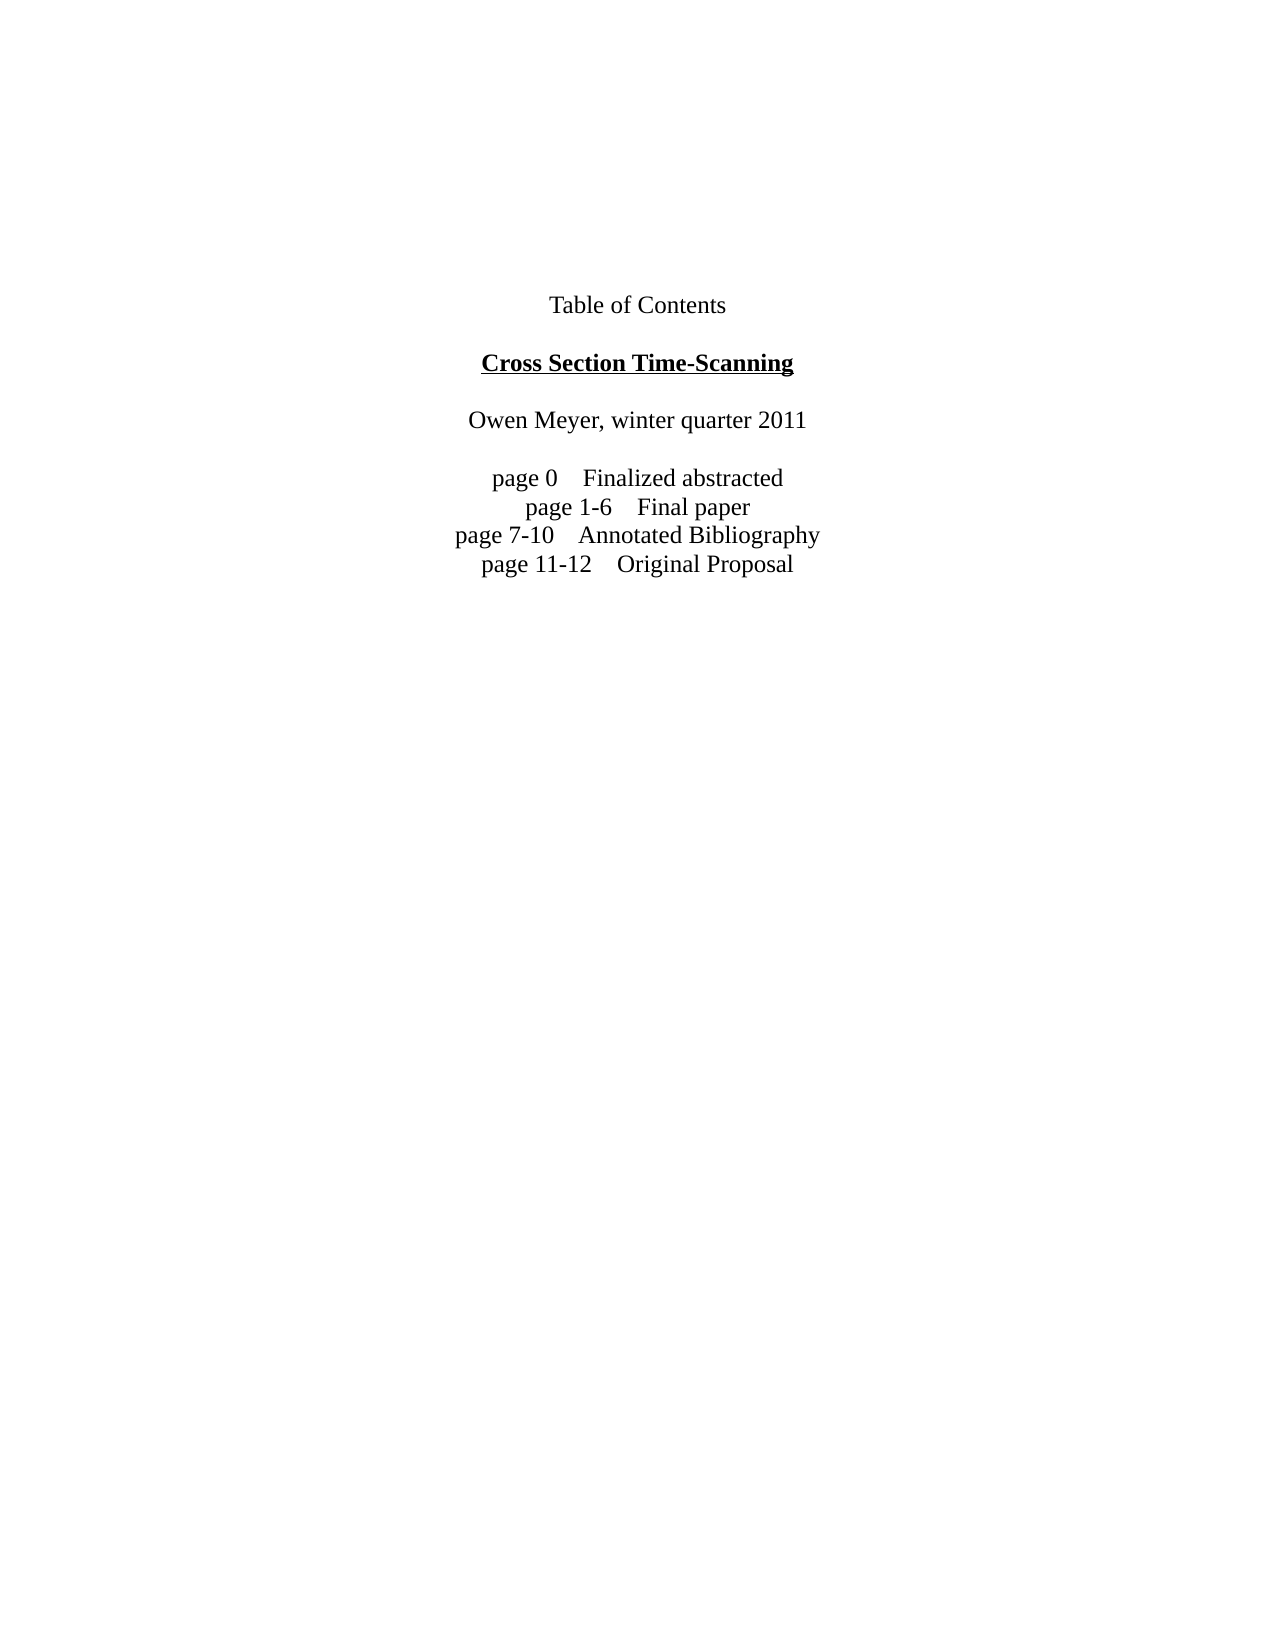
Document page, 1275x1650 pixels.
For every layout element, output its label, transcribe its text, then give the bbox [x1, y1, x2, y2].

text page 7-10 Annotated Bibliography [118, 521, 1157, 549]
text Cross Section Time-Scanning [118, 348, 1157, 377]
text Table of Contents [118, 291, 1157, 319]
text page 1-6 Final paper [118, 492, 1157, 521]
text page 0 Finalized abstracted [118, 463, 1157, 492]
text page 11-12 Original Proposal [118, 549, 1157, 578]
text Owen Meyer, winter quarter 2011 [118, 406, 1157, 434]
